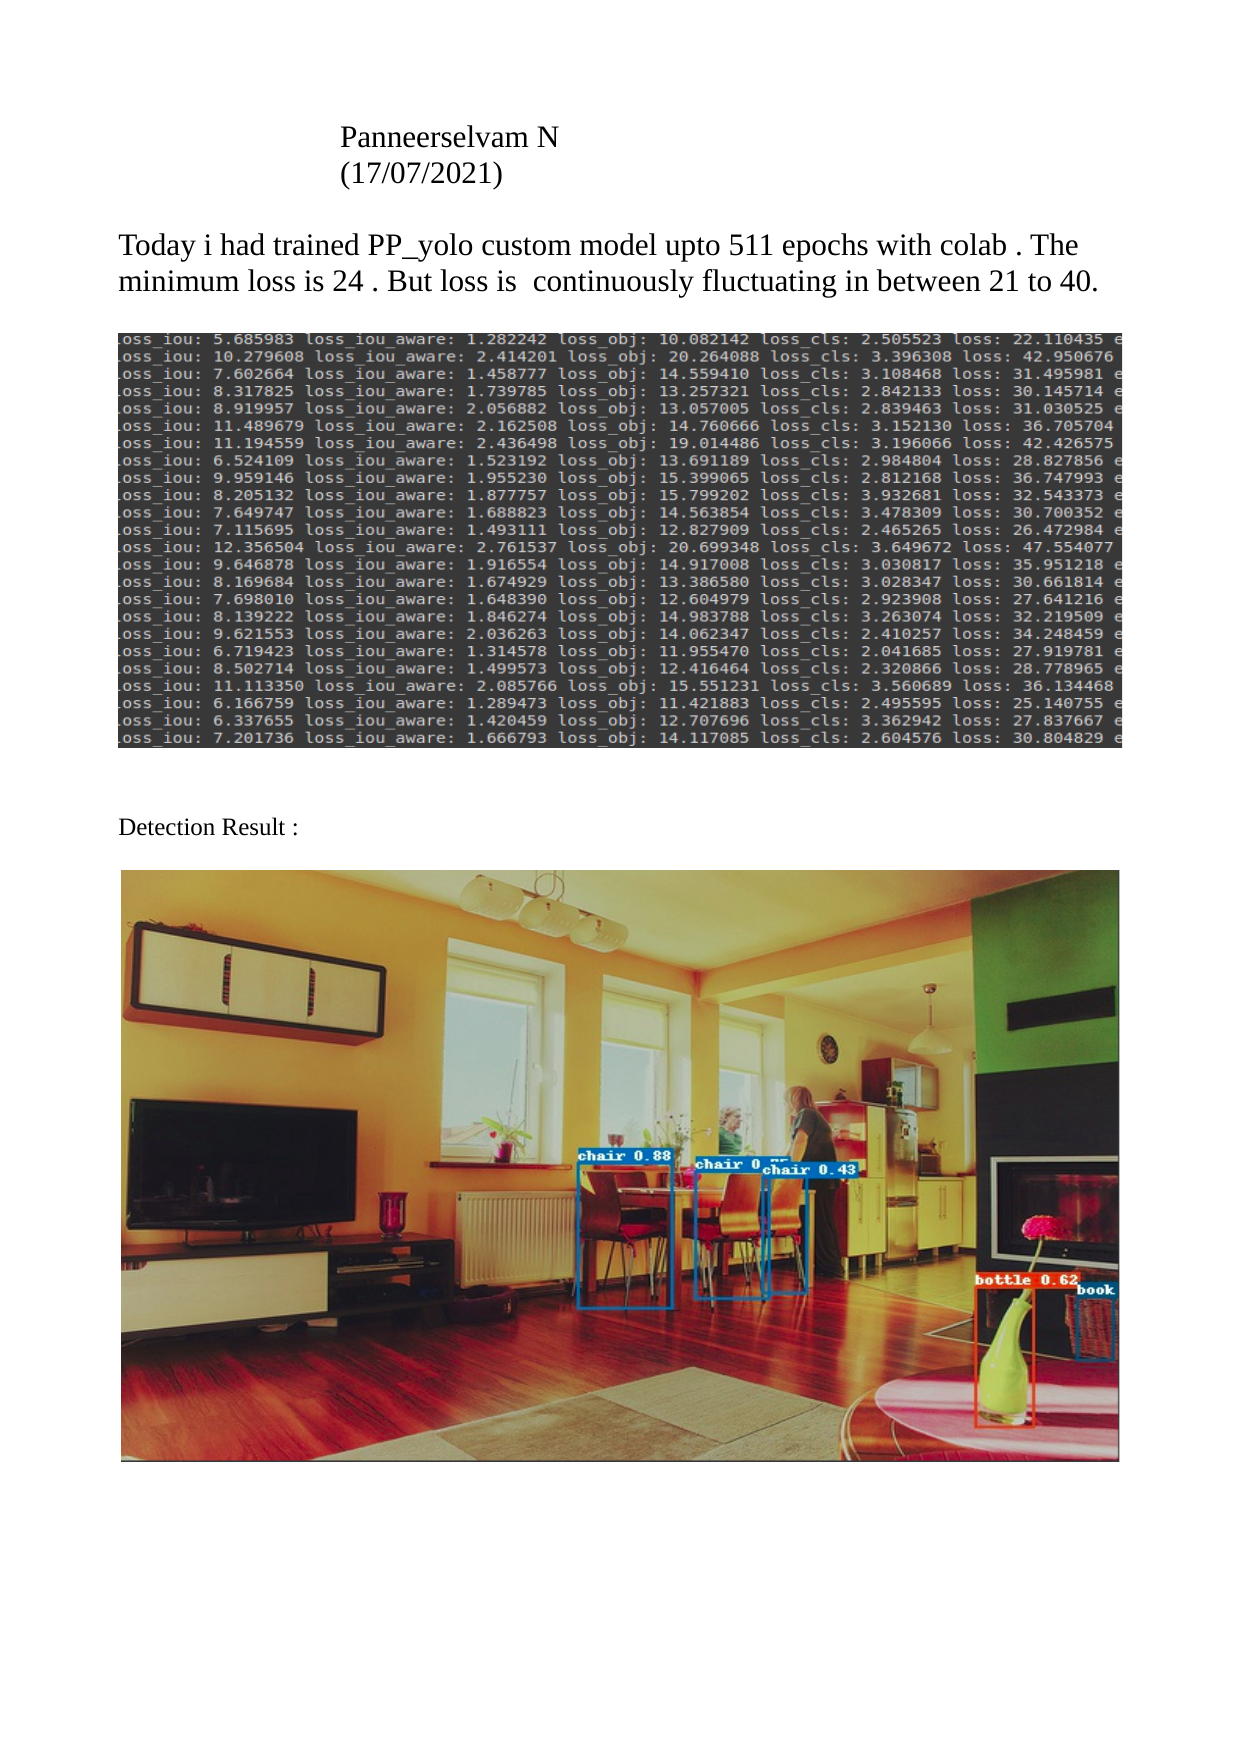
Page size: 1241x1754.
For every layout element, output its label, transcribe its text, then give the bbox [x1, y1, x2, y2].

text Today i had trained PP_yolo custom model upto 511 epochs with colab . The minimum loss is 24 . But loss is continuously fluctuating in between 21 to 40. [118, 226, 1122, 298]
text (17/07/2021) [118, 154, 1122, 190]
picture [121, 870, 1120, 1462]
text Detection Result : [118, 812, 1122, 841]
picture [118, 333, 1123, 748]
text Panneerselvam N [118, 118, 1122, 154]
